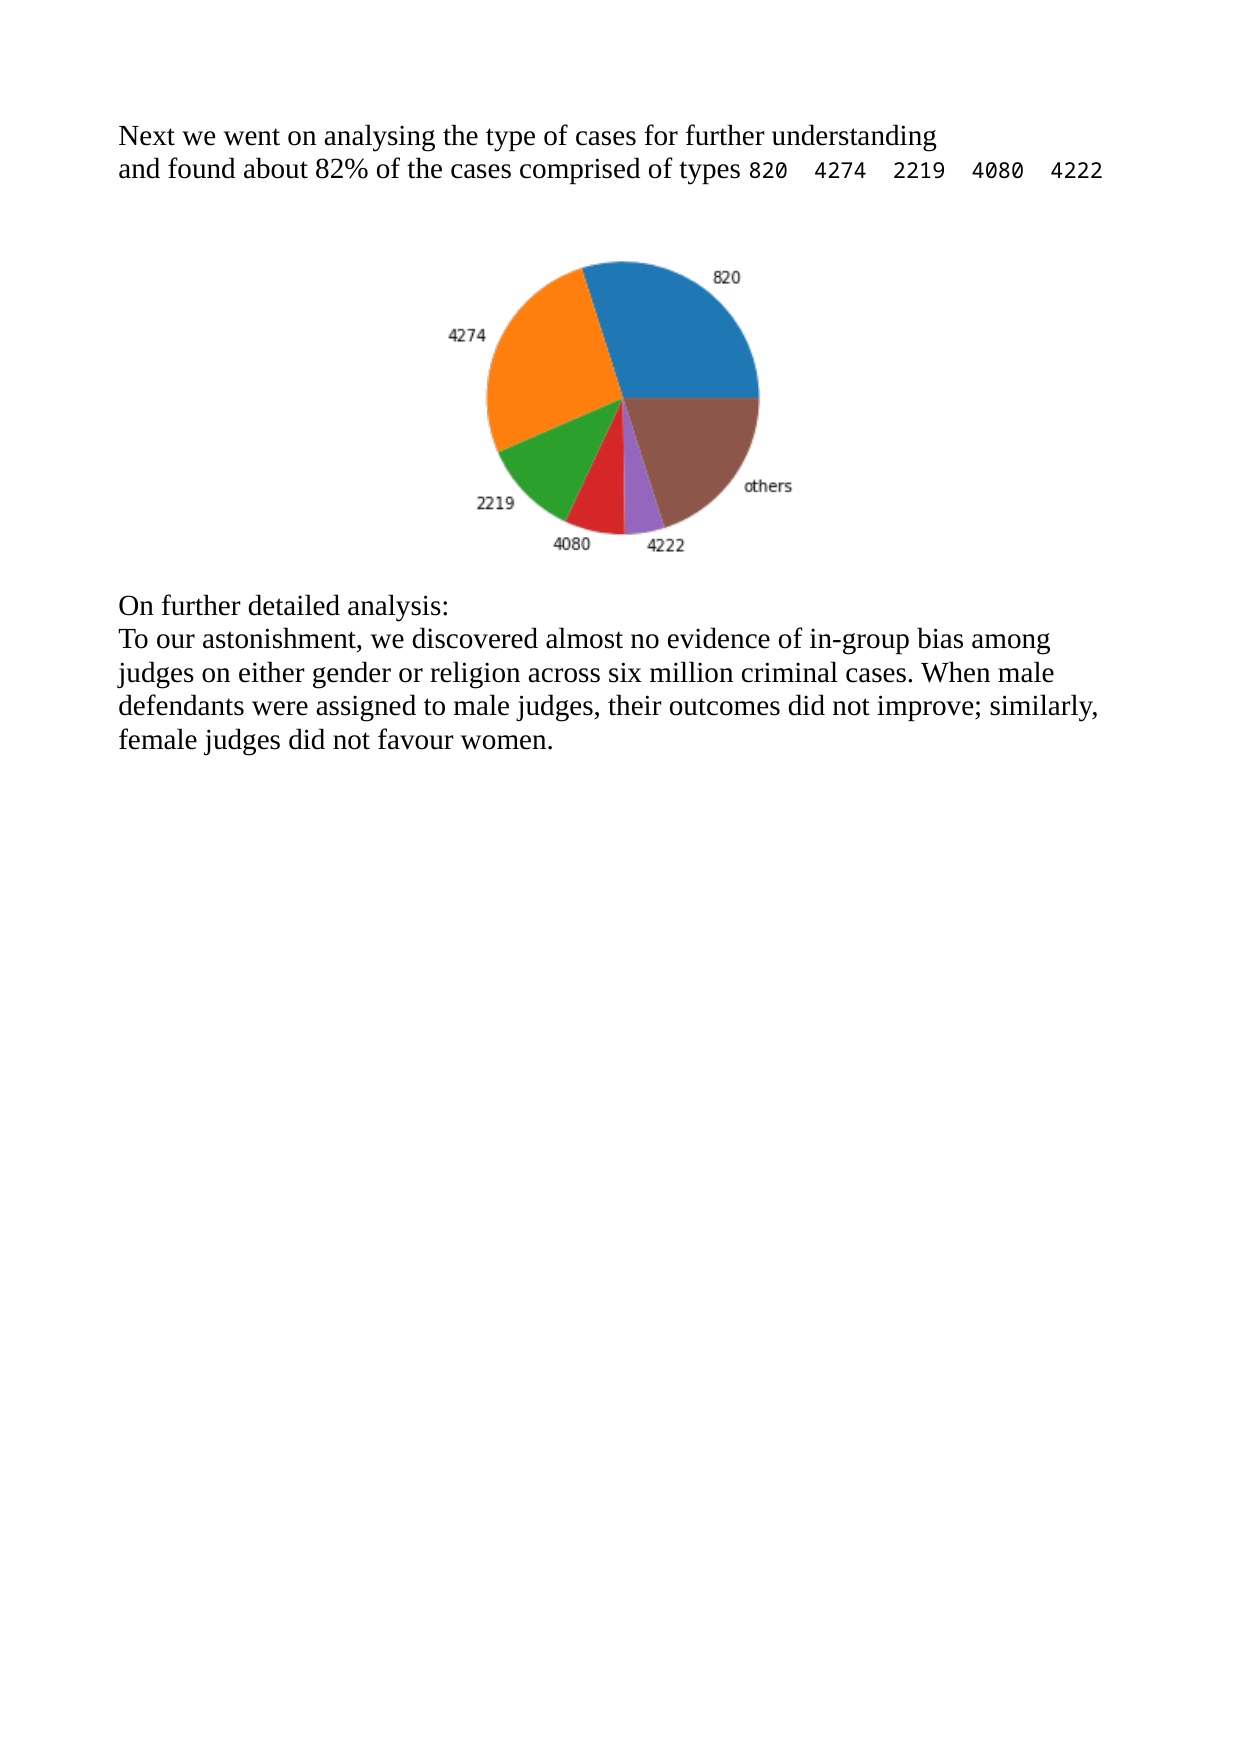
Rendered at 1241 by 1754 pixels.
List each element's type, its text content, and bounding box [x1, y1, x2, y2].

text On further detailed analysis: [118, 588, 1122, 621]
text To our astonishment, we discovered almost no evidence of in-group bias among judges on either gender or religion across six million criminal cases. When male defendants were assigned to male judges, their outcomes did not improve; similarly, female judges did not favour women. [118, 621, 1122, 756]
text and found about 82% of the cases comprised of types 820 4274 2219 4080 4222 [118, 152, 1122, 185]
picture [436, 218, 804, 580]
text Next we went on analysing the type of cases for further understanding [118, 118, 1122, 152]
